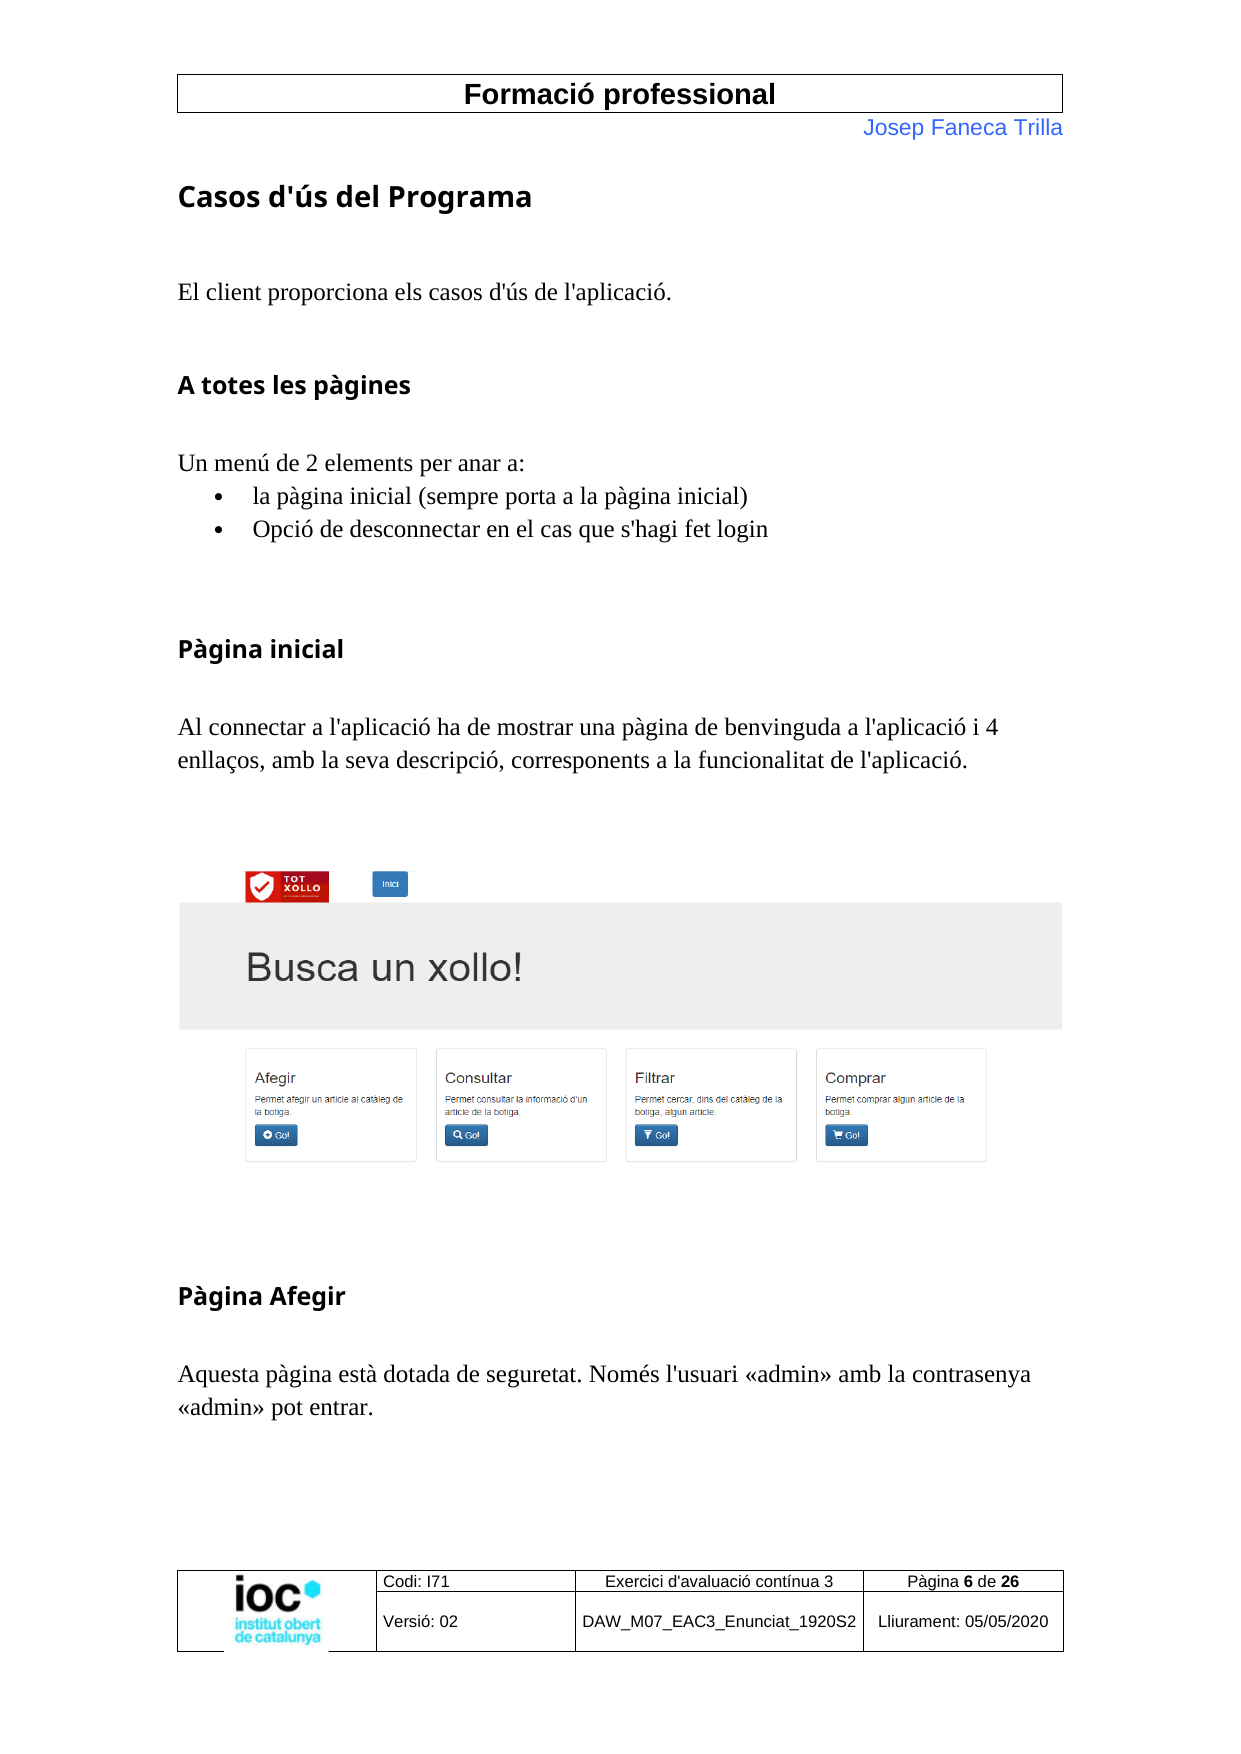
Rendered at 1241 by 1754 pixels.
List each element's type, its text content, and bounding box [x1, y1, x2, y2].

text Al connectar a l'aplicació ha de mostrar una pàgina de benvinguda a l'aplicació i 4 enllaços, amb la seva descripció, corresponents a la funcionalitat de l'aplicació. [177, 712, 1063, 773]
text Pàgina Afegir [177, 1278, 1063, 1312]
text A totes les pàgines [177, 368, 1063, 402]
text Aquesta pàgina està dotada de seguretat. Només l'usuari «admin» amb la contrasenya «admin» pot entrar. [177, 1359, 1063, 1421]
text Un menú de 2 elements per anar a: [177, 448, 1063, 477]
picture [179, 871, 1063, 1222]
text Pàgina inicial [177, 631, 1063, 665]
list Opció de desconnectar en el cas que s'hagi fet login [215, 514, 1063, 543]
picture [224, 1571, 329, 1652]
text El client proporciona els casos d'ús de l'aplicació. [177, 277, 1063, 306]
list la pàgina inicial (sempre porta a la pàgina inicial) [215, 481, 1063, 510]
subtitle Casos d'ús del Programa [177, 177, 1063, 216]
